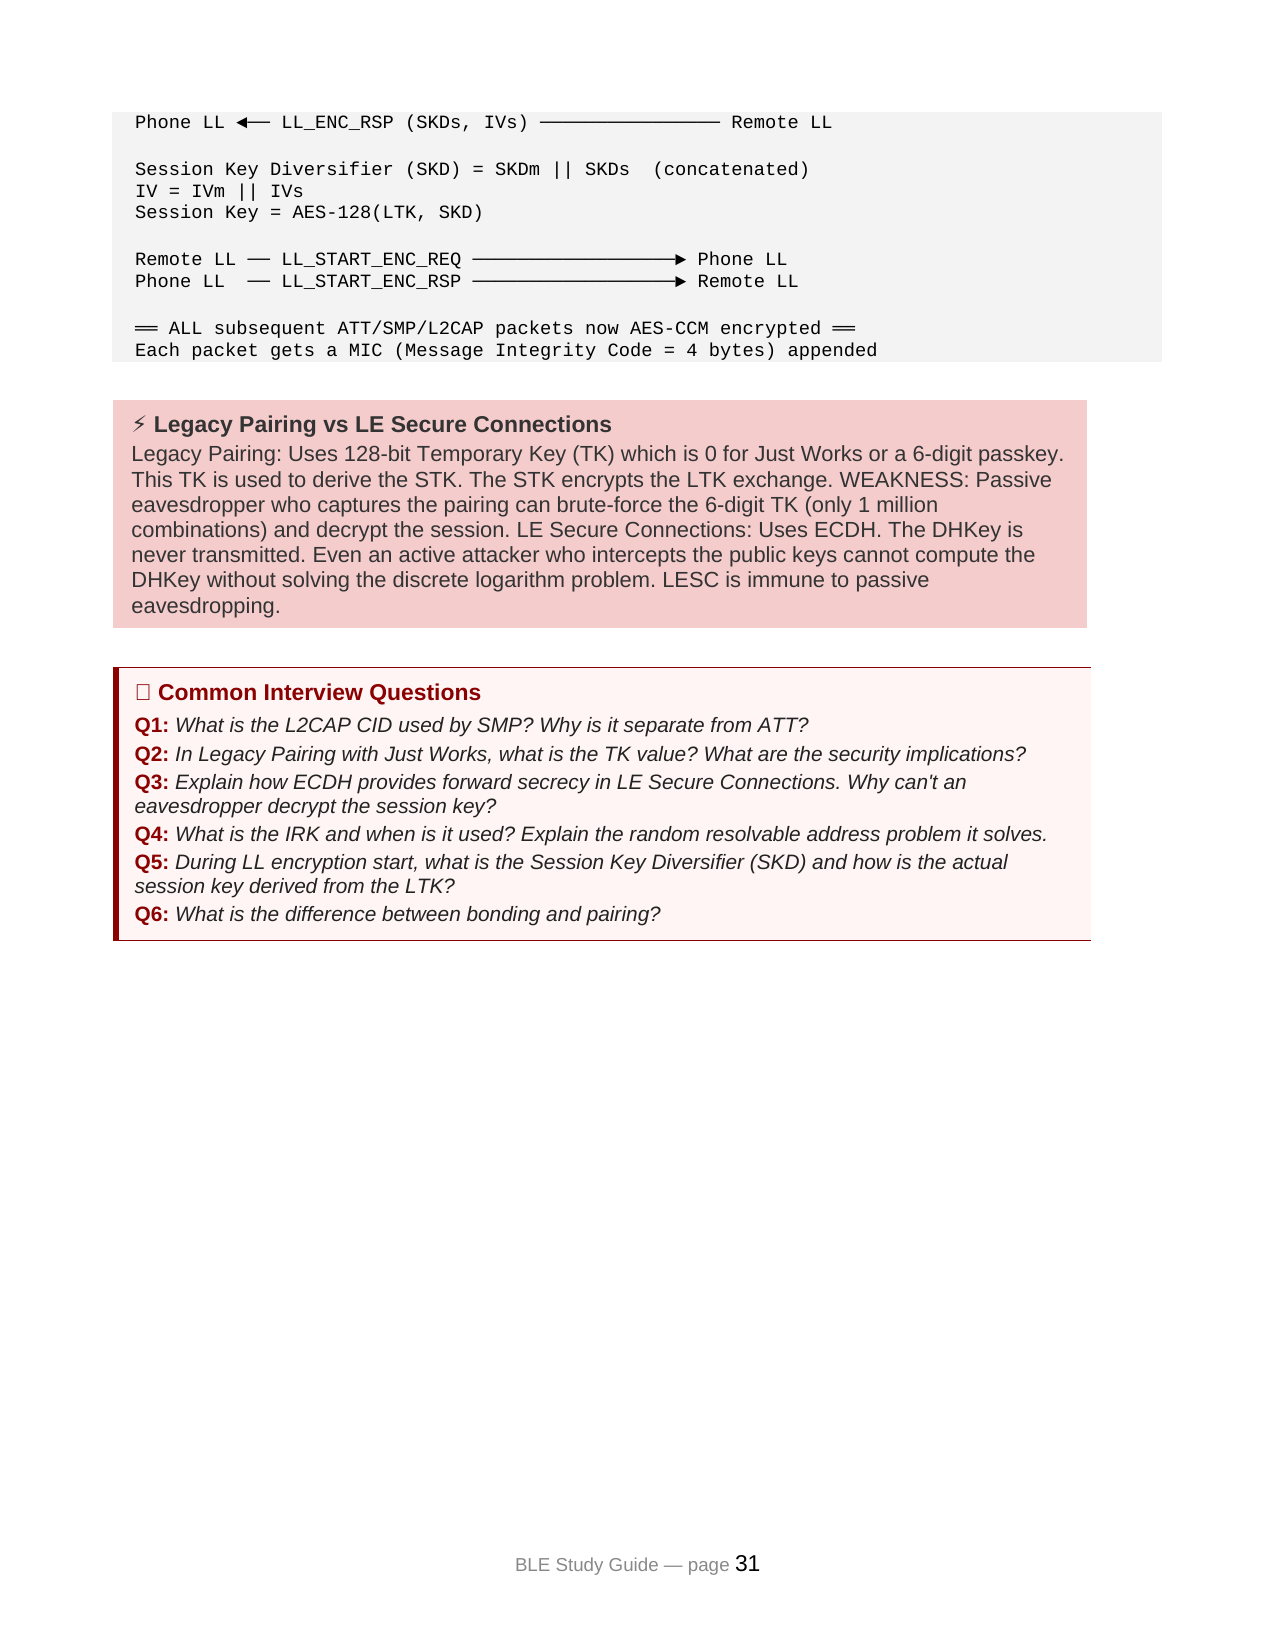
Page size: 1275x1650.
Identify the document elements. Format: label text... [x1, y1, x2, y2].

text IV = IVm || IVs [112, 181, 1162, 203]
text Session Key Diversifier (SKD) = SKDm || SKDs (concatenated) [112, 160, 1162, 181]
text Remote LL ── LL_START_ENC_REQ ──────────────────► Phone LL [112, 250, 1162, 271]
text Phone LL ── LL_START_ENC_RSP ──────────────────► Remote LL [112, 271, 1162, 293]
text ══ ALL subsequent ATT/SMP/L2CAP packets now AES-CCM encrypted ══ [112, 319, 1162, 340]
table_header 🎯 Common Interview Questions Q1: What is the L2CAP CID used by SMP? Why is it separate from ATT? Q2: In Legacy Pairing with Just Works, what is the TK value? What are the security implications? Q3: Explain how ECDH provides forward secrecy in LE Secure Connections. Why can't an eavesdropper decrypt the session key? Q4: What is the IRK and when is it used? Explain the random resolvable address problem it solves. Q5: During LL encryption start, what is the Session Key Diversifier (SKD) and how is the actual session key derived from the LTK? Q6: What is the difference between bonding and pairing? [119, 668, 1091, 940]
table_header ⚡ Legacy Pairing vs LE Secure Connections Legacy Pairing: Uses 128-bit Temporary Key (TK) which is 0 for Just Works or a 6-digit passkey. This TK is used to derive the STK. The STK encrypts the LTK exchange. WEAKNESS: Passive eavesdropper who captures the pairing can brute-force the 6-digit TK (only 1 million combinations) and decrypt the session. LE Secure Connections: Uses ECDH. The DHKey is never transmitted. Even an active attacker who intercepts the public keys cannot compute the DHKey without solving the discrete logarithm problem. LESC is immune to passive eavesdropping. [113, 400, 1087, 628]
text Each packet gets a MIC (Message Integrity Code = 4 bytes) appended [112, 340, 1162, 362]
text Session Key = AES-128(LTK, SKD) [112, 203, 1162, 224]
text Phone LL ◄── LL_ENC_RSP (SKDs, IVs) ──────────────── Remote LL [112, 112, 1162, 134]
